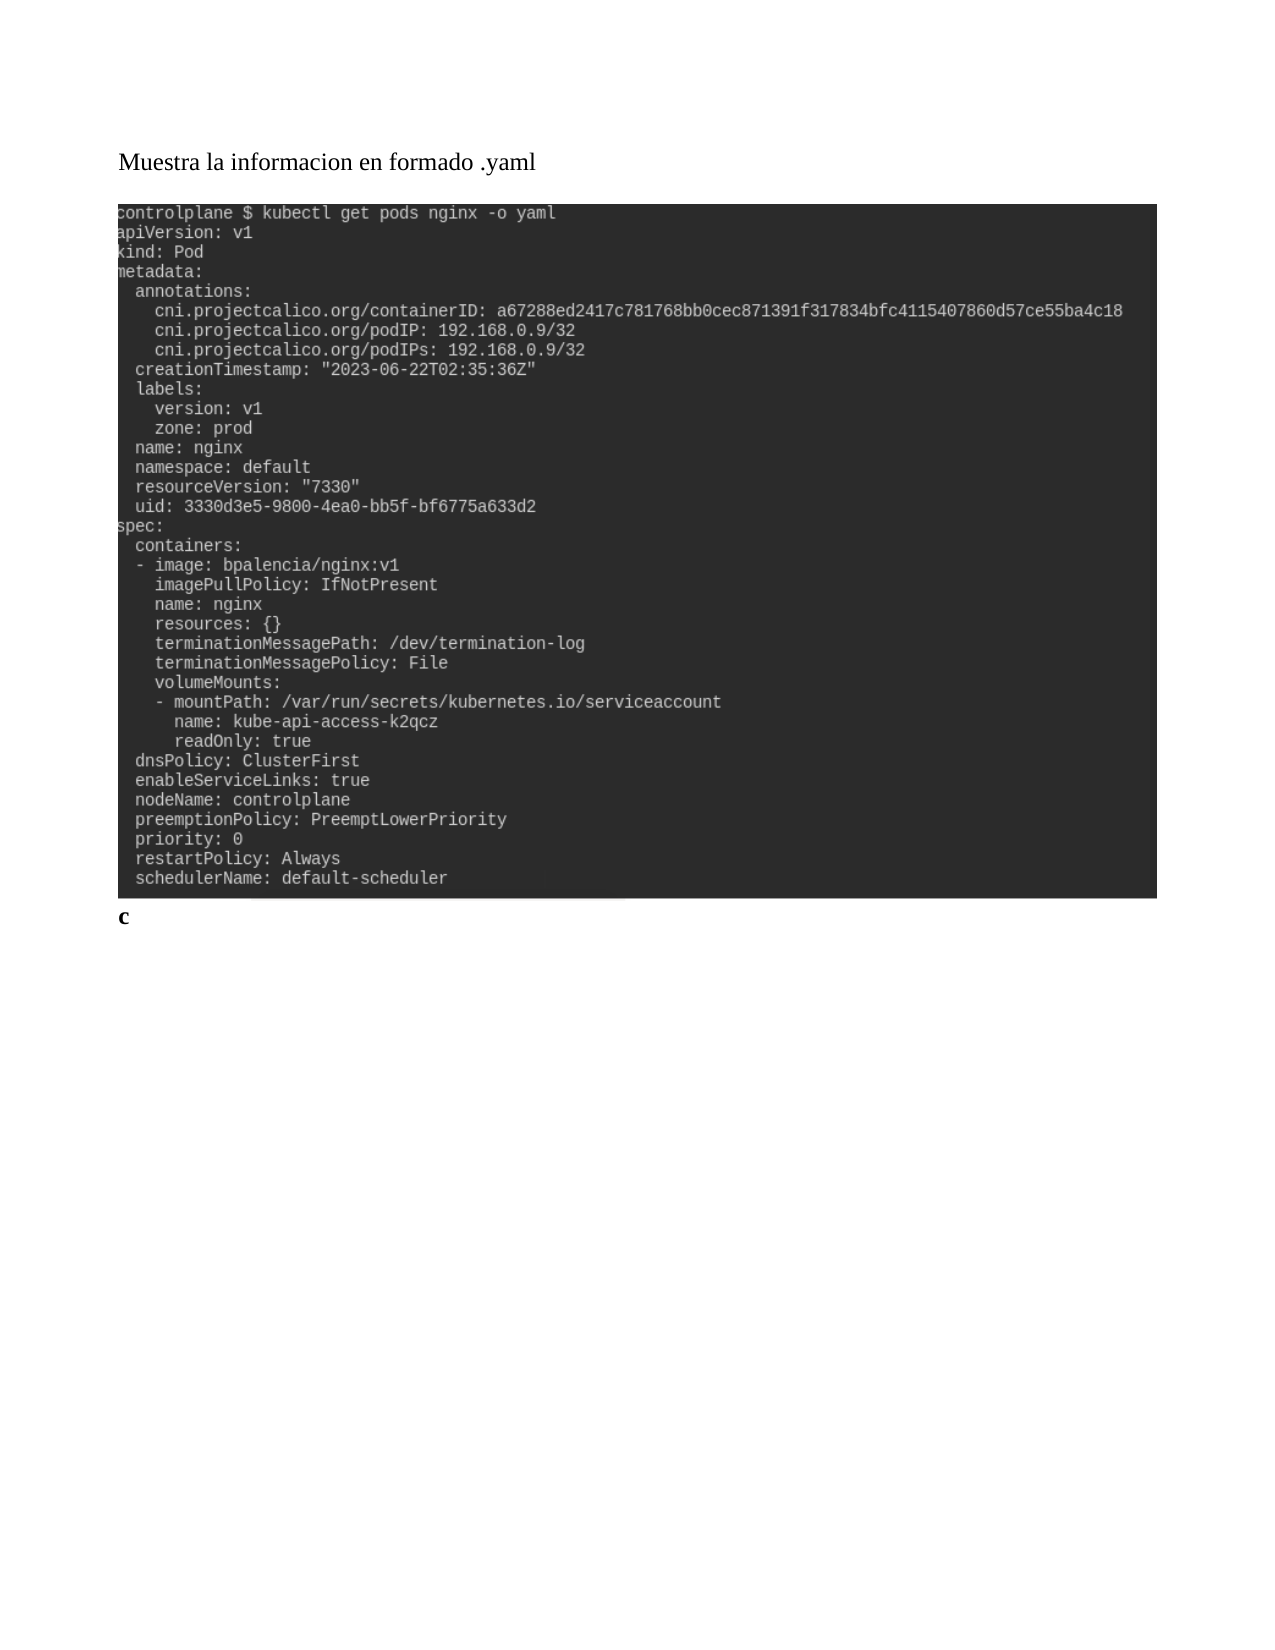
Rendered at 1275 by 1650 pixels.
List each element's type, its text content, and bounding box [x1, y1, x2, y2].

picture [118, 204, 1157, 901]
text c [118, 901, 1157, 930]
text Muestra la informacion en formado .yaml [118, 147, 1157, 176]
